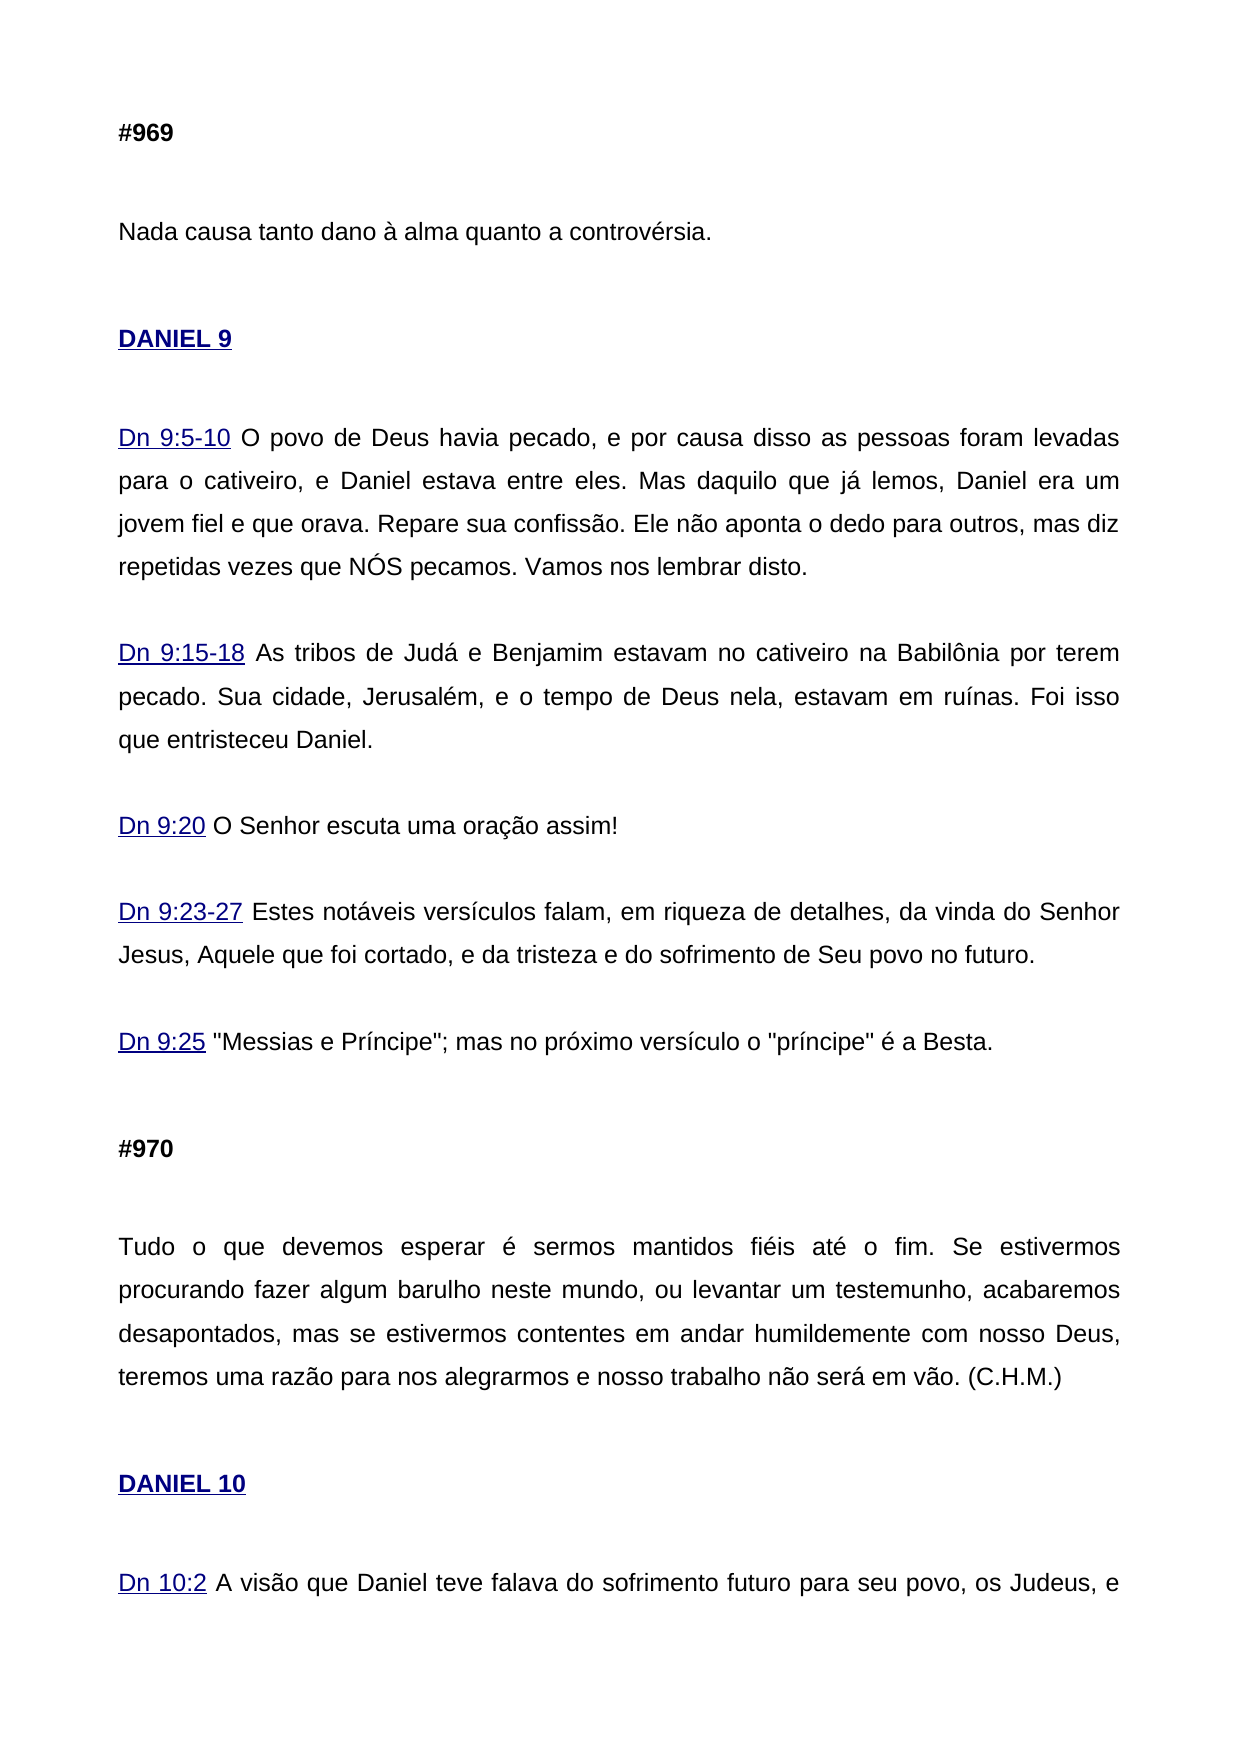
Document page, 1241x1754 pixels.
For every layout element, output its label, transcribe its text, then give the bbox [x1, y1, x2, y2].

text Dn 9:25 "Messias e Príncipe"; mas no próximo versículo o "príncipe" é a Besta. [118, 1026, 1122, 1055]
text Dn 9:5-10 O povo de Deus havia pecado, e por causa disso as pessoas foram levadas para o cativeiro, e Daniel estava entre eles. Mas daquilo que já lemos, Daniel era um jovem fiel e que orava. Repare sua confissão. Ele não aponta o dedo para outros, mas diz repetidas vezes que NÓS pecamos. Vamos nos lembrar disto. [118, 423, 1122, 581]
text Dn 9:20 O Senhor escuta uma oração assim! [118, 811, 1122, 839]
text Tudo o que devemos esperar é sermos mantidos fiéis até o fim. Se estivermos procurando fazer algum barulho neste mundo, ou levantar um testemunho, acabaremos desapontados, mas se estivermos contentes em andar humildemente com nosso Deus, teremos uma razão para nos alegrarmos e nosso trabalho não será em vão. (C.H.M.) [118, 1232, 1122, 1390]
text Dn 10:2 A visão que Daniel teve falava do sofrimento futuro para seu povo, os Judeus, e [118, 1567, 1122, 1596]
subtitle DANIEL 10 [118, 1469, 1122, 1497]
subtitle DANIEL 9 [118, 324, 1122, 353]
text Nada causa tanto dano à alma quanto a controvérsia. [118, 217, 1122, 246]
text Dn 9:23-27 Estes notáveis versículos falam, em riqueza de detalhes, da vinda do Senhor Jesus, Aquele que foi cortado, e da tristeza e do sofrimento de Seu povo no futuro. [118, 897, 1122, 969]
subtitle #969 [118, 118, 1122, 147]
subtitle #970 [118, 1133, 1122, 1162]
text Dn 9:15-18 As tribos de Judá e Benjamim estavam no cativeiro na Babilônia por terem pecado. Sua cidade, Jerusalém, e o tempo de Deus nela, estavam em ruínas. Foi isso que entristeceu Daniel. [118, 638, 1122, 753]
